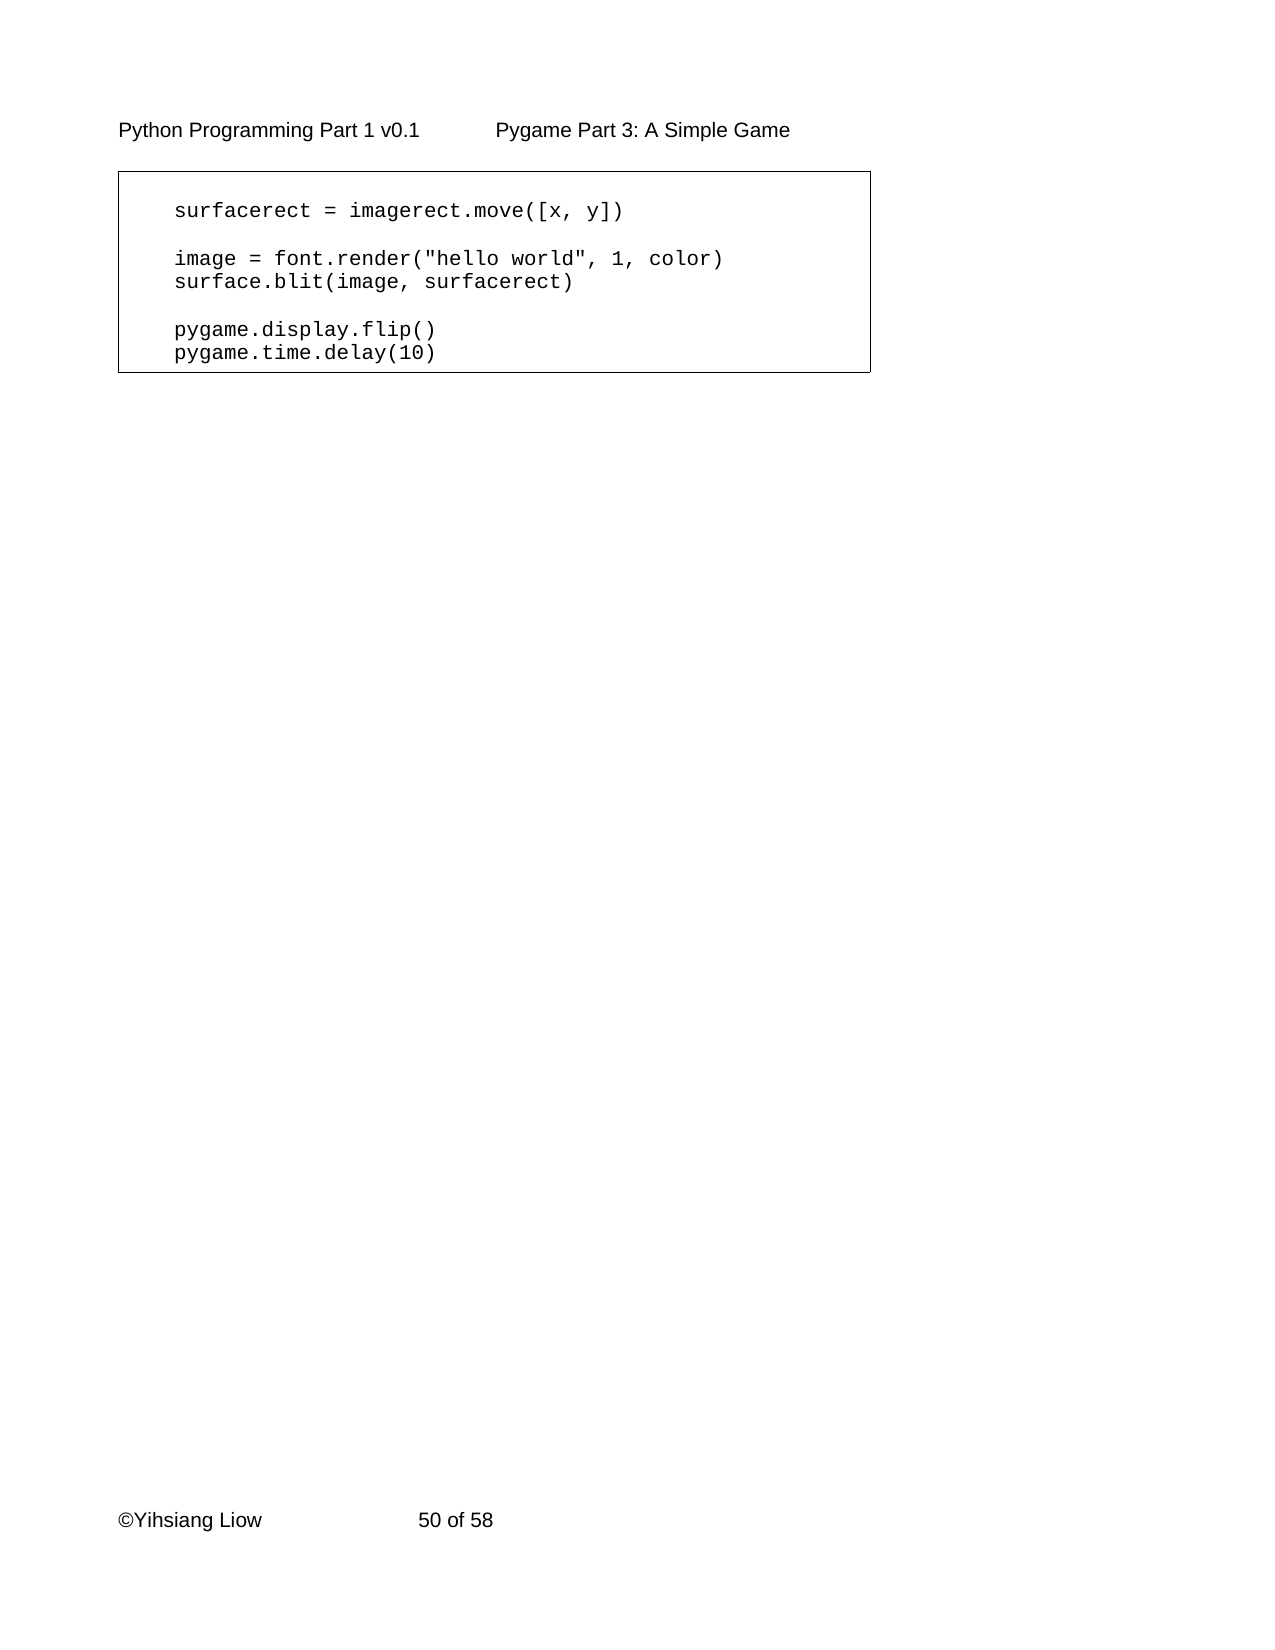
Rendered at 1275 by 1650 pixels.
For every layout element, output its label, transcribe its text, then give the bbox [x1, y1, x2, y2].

table_header surfacerect = imagerect.move([x, y]) image = font.render("hello world", 1, color) surface.blit(image, surfacerect) pygame.display.flip() pygame.time.delay(10) [119, 172, 870, 372]
